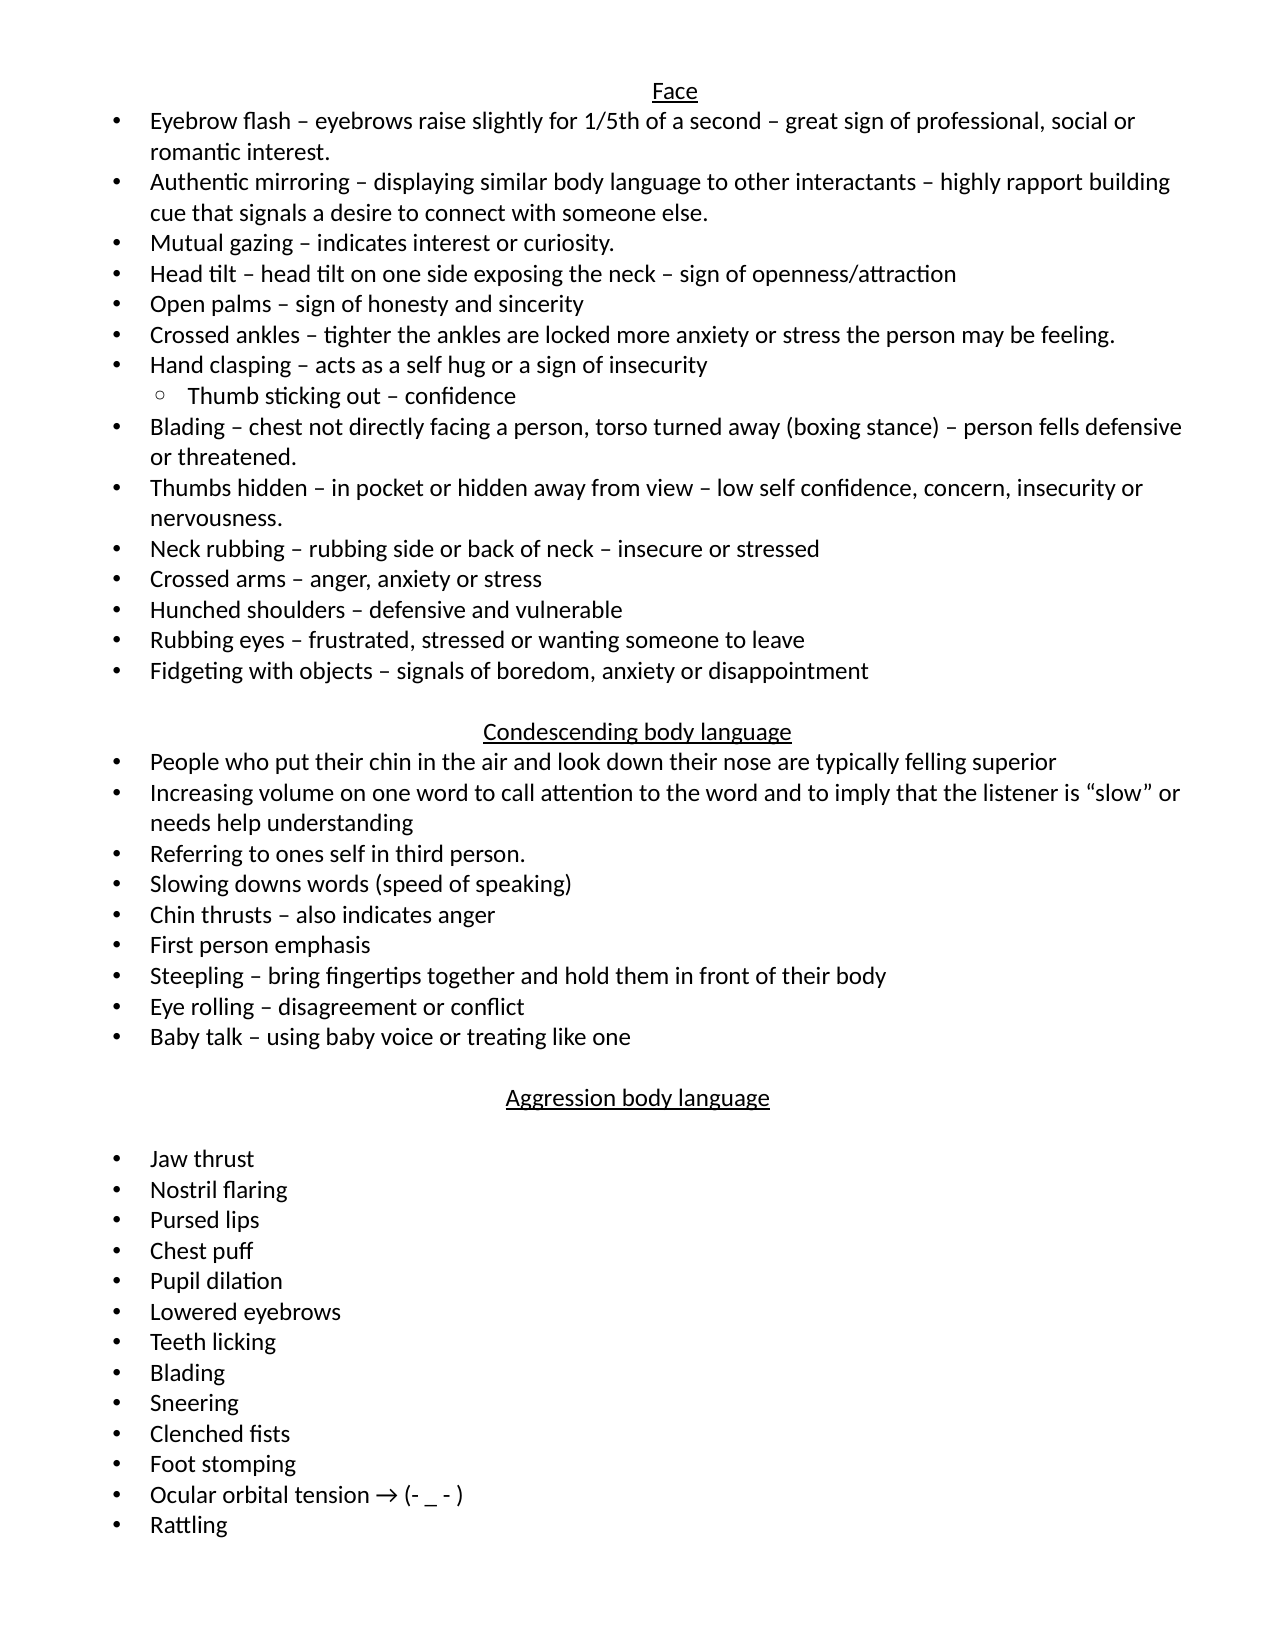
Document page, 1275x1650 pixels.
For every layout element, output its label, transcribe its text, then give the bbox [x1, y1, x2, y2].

list Mutual gazing – indicates interest or curiosity. [112, 228, 1200, 258]
list Referring to ones self in third person. [112, 838, 1200, 868]
list Chin thrusts – also indicates anger [112, 899, 1200, 929]
list Crossed arms – anger, anxiety or stress [112, 563, 1200, 594]
list Teeth licking [112, 1326, 1200, 1357]
list Neck rubbing – rubbing side or back of neck – insecure or stressed [112, 533, 1200, 563]
list Nostril flaring [112, 1174, 1200, 1204]
list Authentic mirroring – displaying similar body language to other interactants – highly rapport building cue that signals a desire to connect with someone else. [112, 167, 1200, 228]
list Eyebrow flash – eyebrows raise slightly for 1/5th of a second – great sign of professional, social or romantic interest. [112, 106, 1200, 167]
list Steepling – bring fingertips together and hold them in front of their body [112, 960, 1200, 991]
list Hunched shoulders – defensive and vulnerable [112, 594, 1200, 624]
list Hand clasping – acts as a self hug or a sign of insecurity [112, 350, 1200, 380]
list Rattling [112, 1509, 1200, 1540]
text Condescending body language [75, 716, 1200, 746]
list Pursed lips [112, 1204, 1200, 1235]
list Slowing downs words (speed of speaking) [112, 868, 1200, 899]
list Open palms – sign of honesty and sincerity [112, 289, 1200, 319]
list Head tilt – head tilt on one side exposing the neck – sign of openness/attraction [112, 258, 1200, 289]
list Lowered eyebrows [112, 1296, 1200, 1326]
list Baby talk – using baby voice or treating like one [112, 1021, 1200, 1052]
list Blading [112, 1357, 1200, 1387]
list Pupil dilation [112, 1265, 1200, 1296]
list First person emphasis [112, 929, 1200, 960]
text Aggression body language [75, 1082, 1200, 1113]
list Foot stomping [112, 1448, 1200, 1479]
list Ocular orbital tension → (- _ - ) [112, 1479, 1200, 1509]
list Crossed ankles – tighter the ankles are locked more anxiety or stress the person may be feeling. [112, 319, 1200, 350]
list Sneering [112, 1387, 1200, 1418]
list Eye rolling – disagreement or conflict [112, 991, 1200, 1021]
list Rubbing eyes – frustrated, stressed or wanting someone to leave [112, 624, 1200, 655]
list Fidgeting with objects – signals of boredom, anxiety or disappointment [112, 655, 1200, 685]
list Thumbs hidden – in pocket or hidden away from view – low self confidence, concern, insecurity or nervousness. [112, 472, 1200, 533]
list Clenched fists [112, 1418, 1200, 1448]
list Jaw thrust [112, 1143, 1200, 1174]
list Chest puff [112, 1235, 1200, 1265]
list Thumb sticking out – confidence [150, 380, 1200, 411]
list People who put their chin in the air and look down their nose are typically felling superior [112, 746, 1200, 777]
list Increasing volume on one word to call attention to the word and to imply that the listener is “slow” or needs help understanding [112, 777, 1200, 838]
list Blading – chest not directly facing a person, torso turned away (boxing stance) – person fells defensive or threatened. [112, 411, 1200, 472]
list Face [112, 75, 1200, 106]
